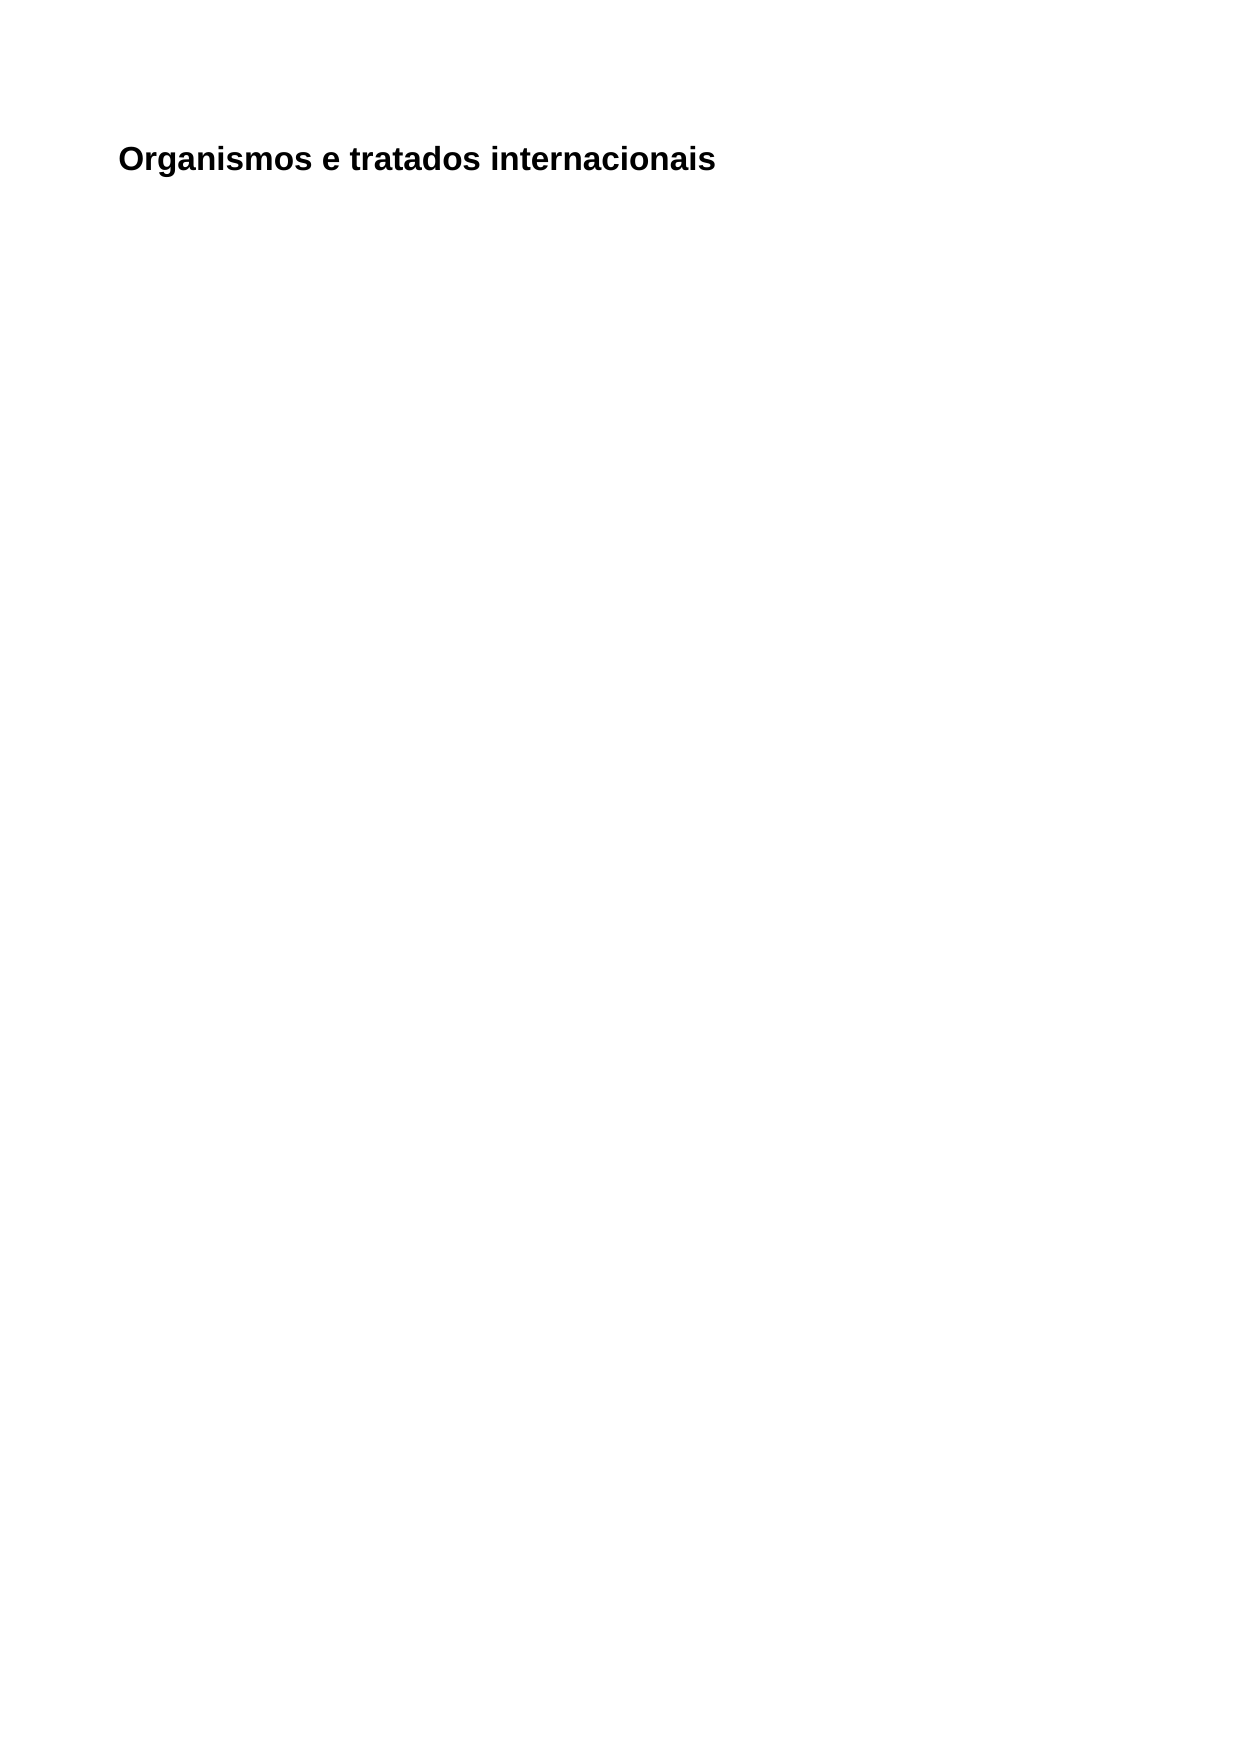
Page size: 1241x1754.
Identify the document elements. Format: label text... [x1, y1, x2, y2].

subtitle Organismos e tratados internacionais [118, 139, 1122, 177]
